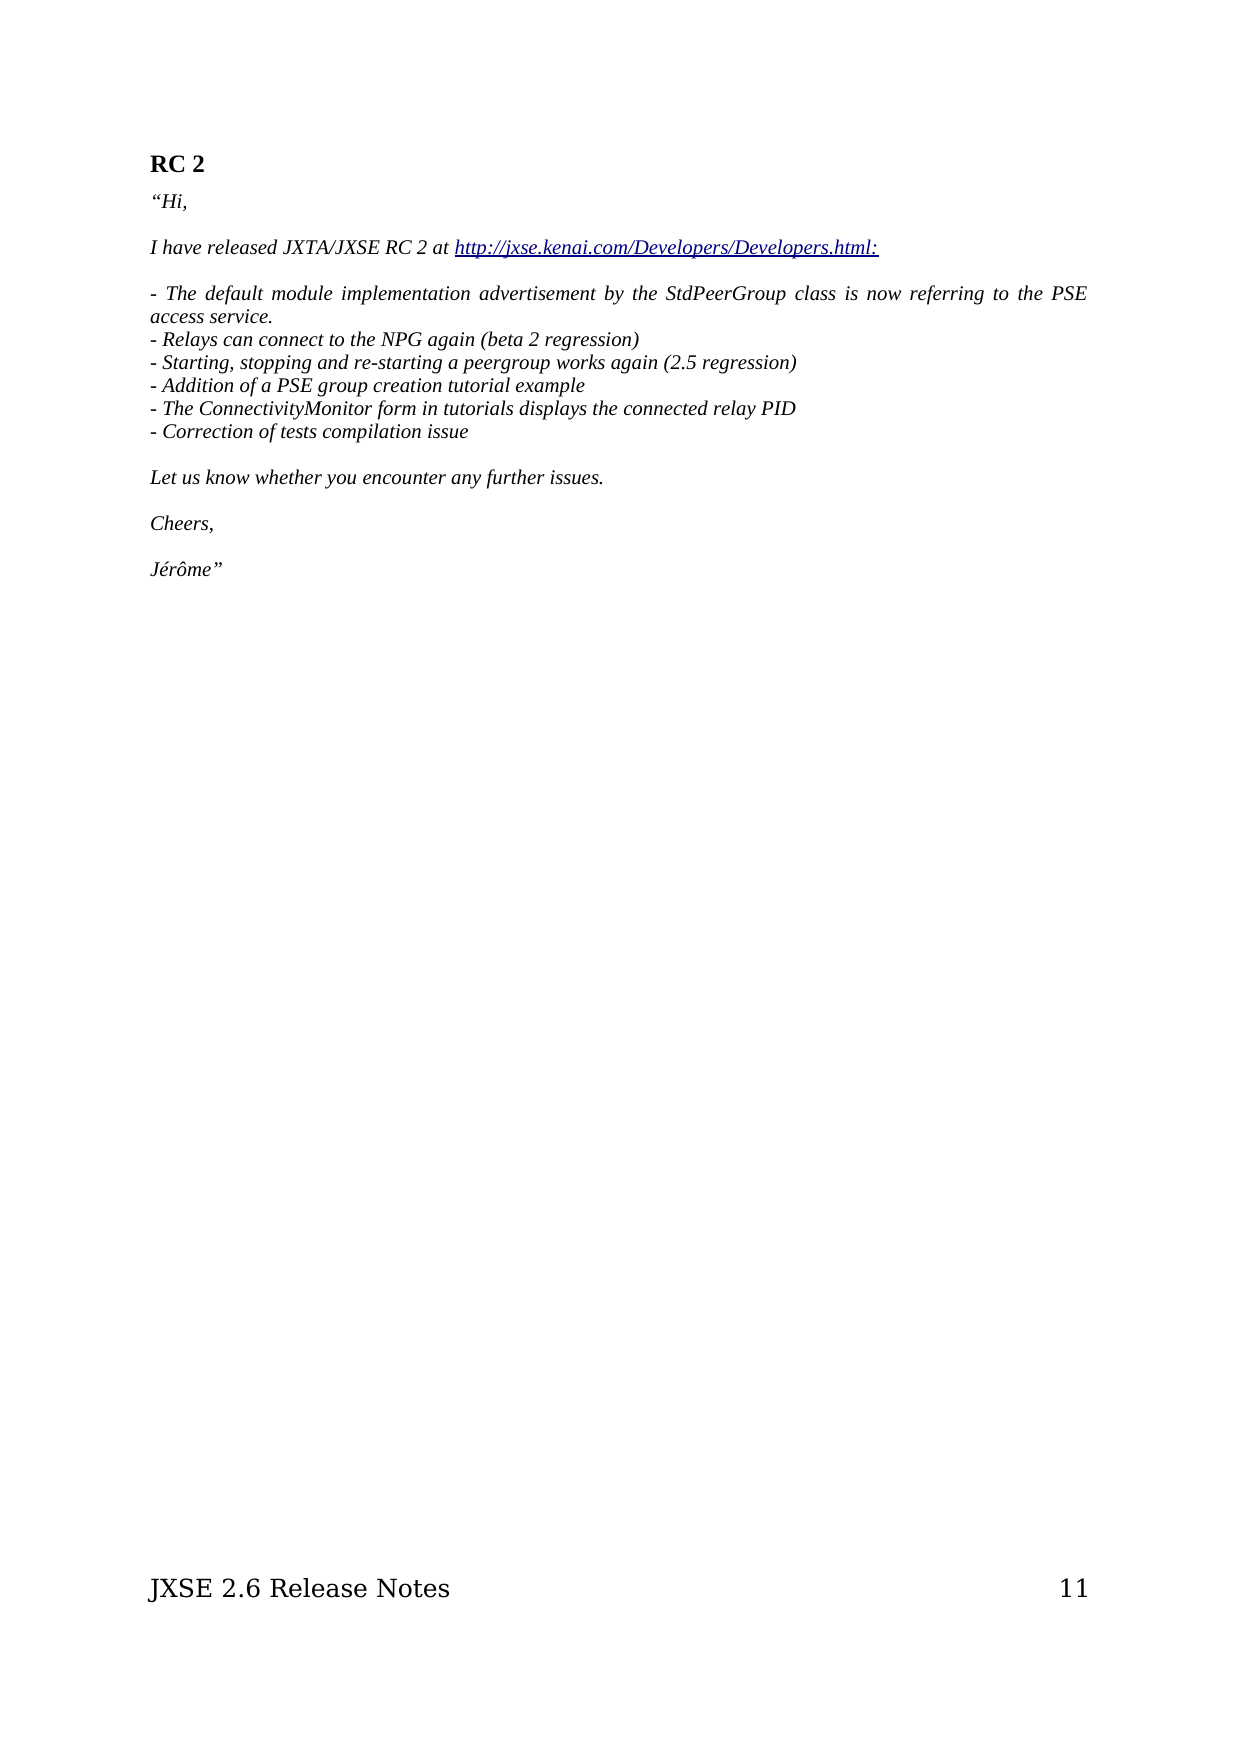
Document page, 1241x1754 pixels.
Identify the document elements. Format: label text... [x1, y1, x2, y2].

text RC 2 [150, 150, 1090, 178]
text “Hi, I have released JXTA/JXSE RC 2 at http://jxse.kenai.com/Developers/Developers.html: - The default module implementation advertisement by the StdPeerGroup class is now referring to the PSE access service. - Relays can connect to the NPG again (beta 2 regression) - Starting, stopping and re-starting a peergroup works again (2.5 regression) - Addition of a PSE group creation tutorial example - The ConnectivityMonitor form in tutorials displays the connected relay PID - Correction of tests compilation issue Let us know whether you encounter any further issues. Cheers, Jérôme” [150, 189, 1090, 604]
